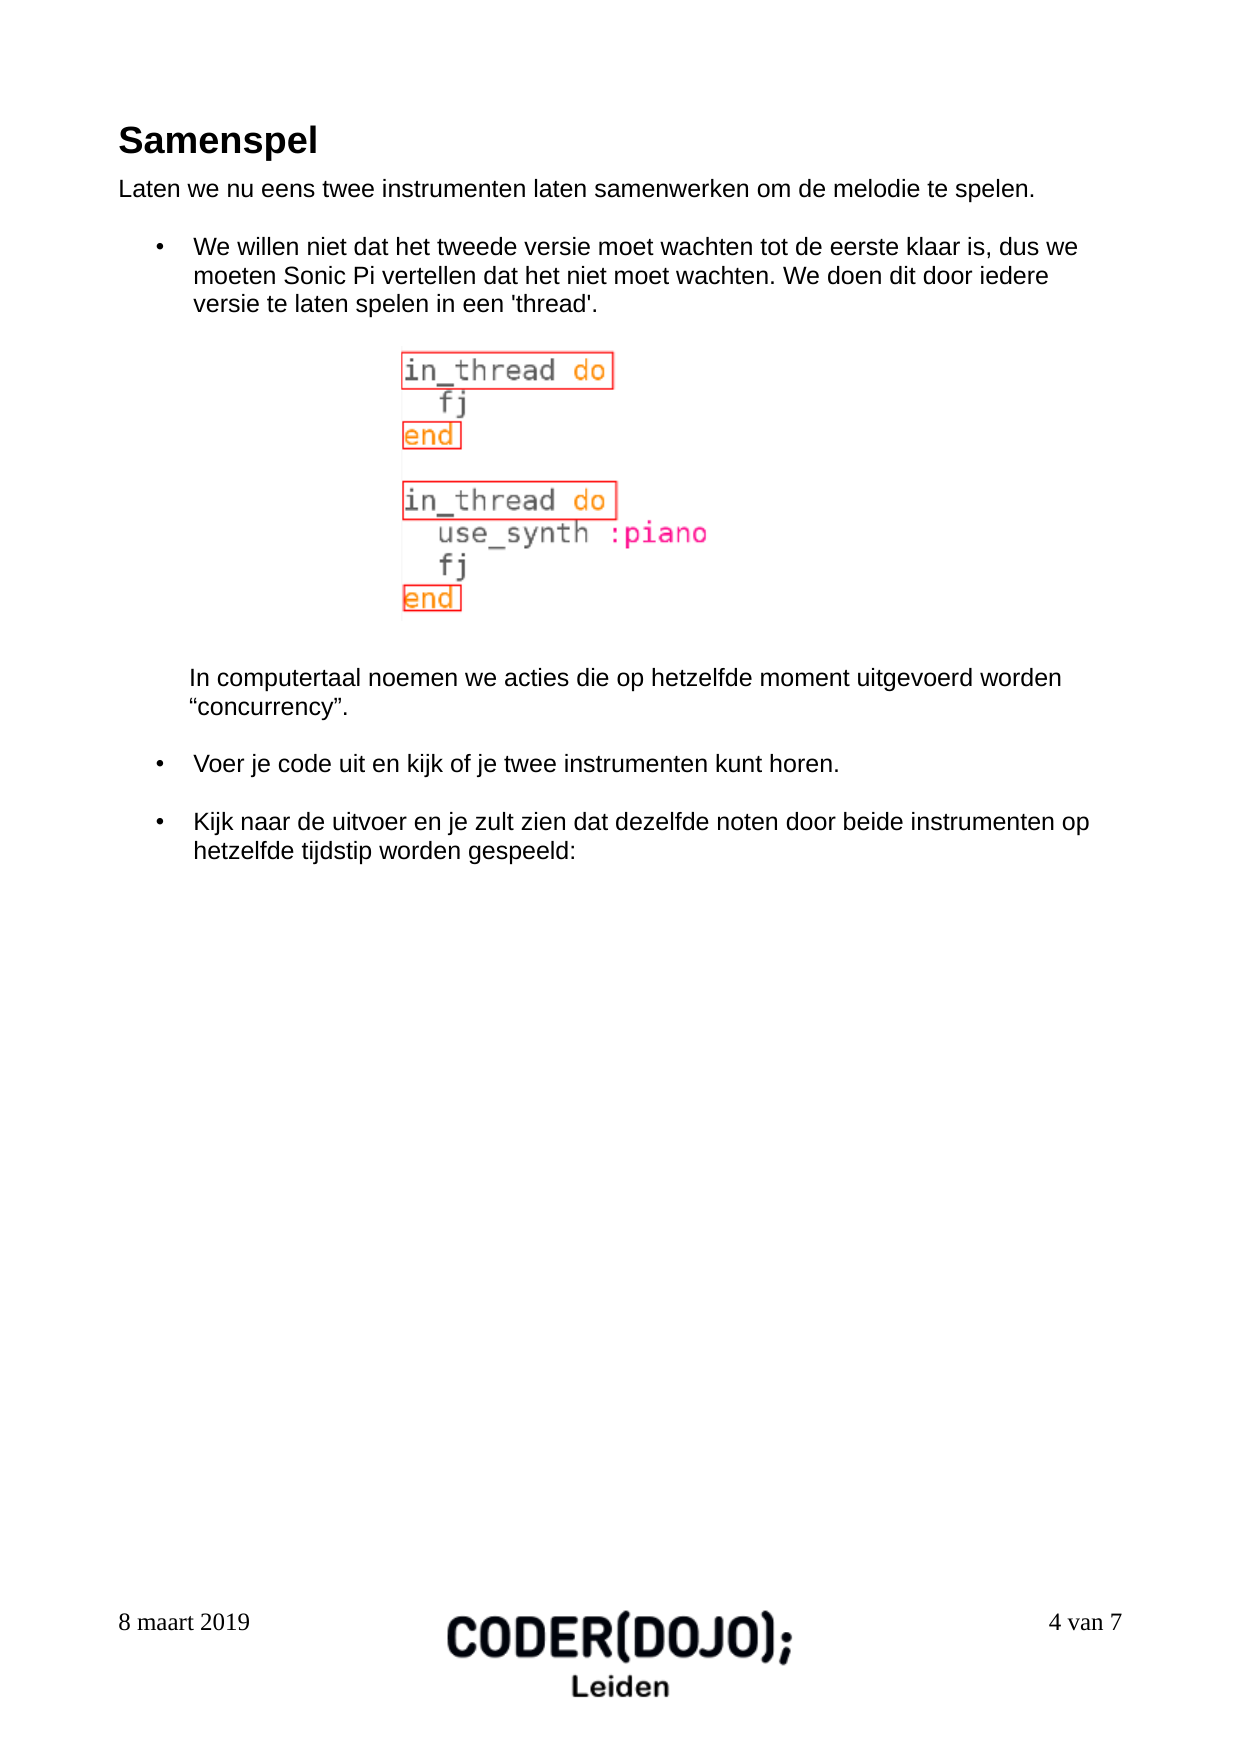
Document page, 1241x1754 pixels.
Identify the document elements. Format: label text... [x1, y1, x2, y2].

picture [445, 1608, 795, 1700]
picture [401, 346, 839, 621]
list Voer je code uit en kijk of je twee instrumenten kunt horen. [156, 749, 1122, 778]
text In computertaal noemen we acties die op hetzelfde moment uitgevoerd worden “concurrency”. [189, 663, 1122, 721]
list We willen niet dat het tweede versie moet wachten tot de eerste klaar is, dus we moeten Sonic Pi vertellen dat het niet moet wachten. We doen dit door iedere versie te laten spelen in een 'thread'. [156, 232, 1122, 318]
subtitle Samenspel [118, 118, 1122, 162]
list Kijk naar de uitvoer en je zult zien dat dezelfde noten door beide instrumenten op hetzelfde tijdstip worden gespeeld: [156, 807, 1122, 864]
text Laten we nu eens twee instrumenten laten samenwerken om de melodie te spelen. [118, 174, 1122, 203]
